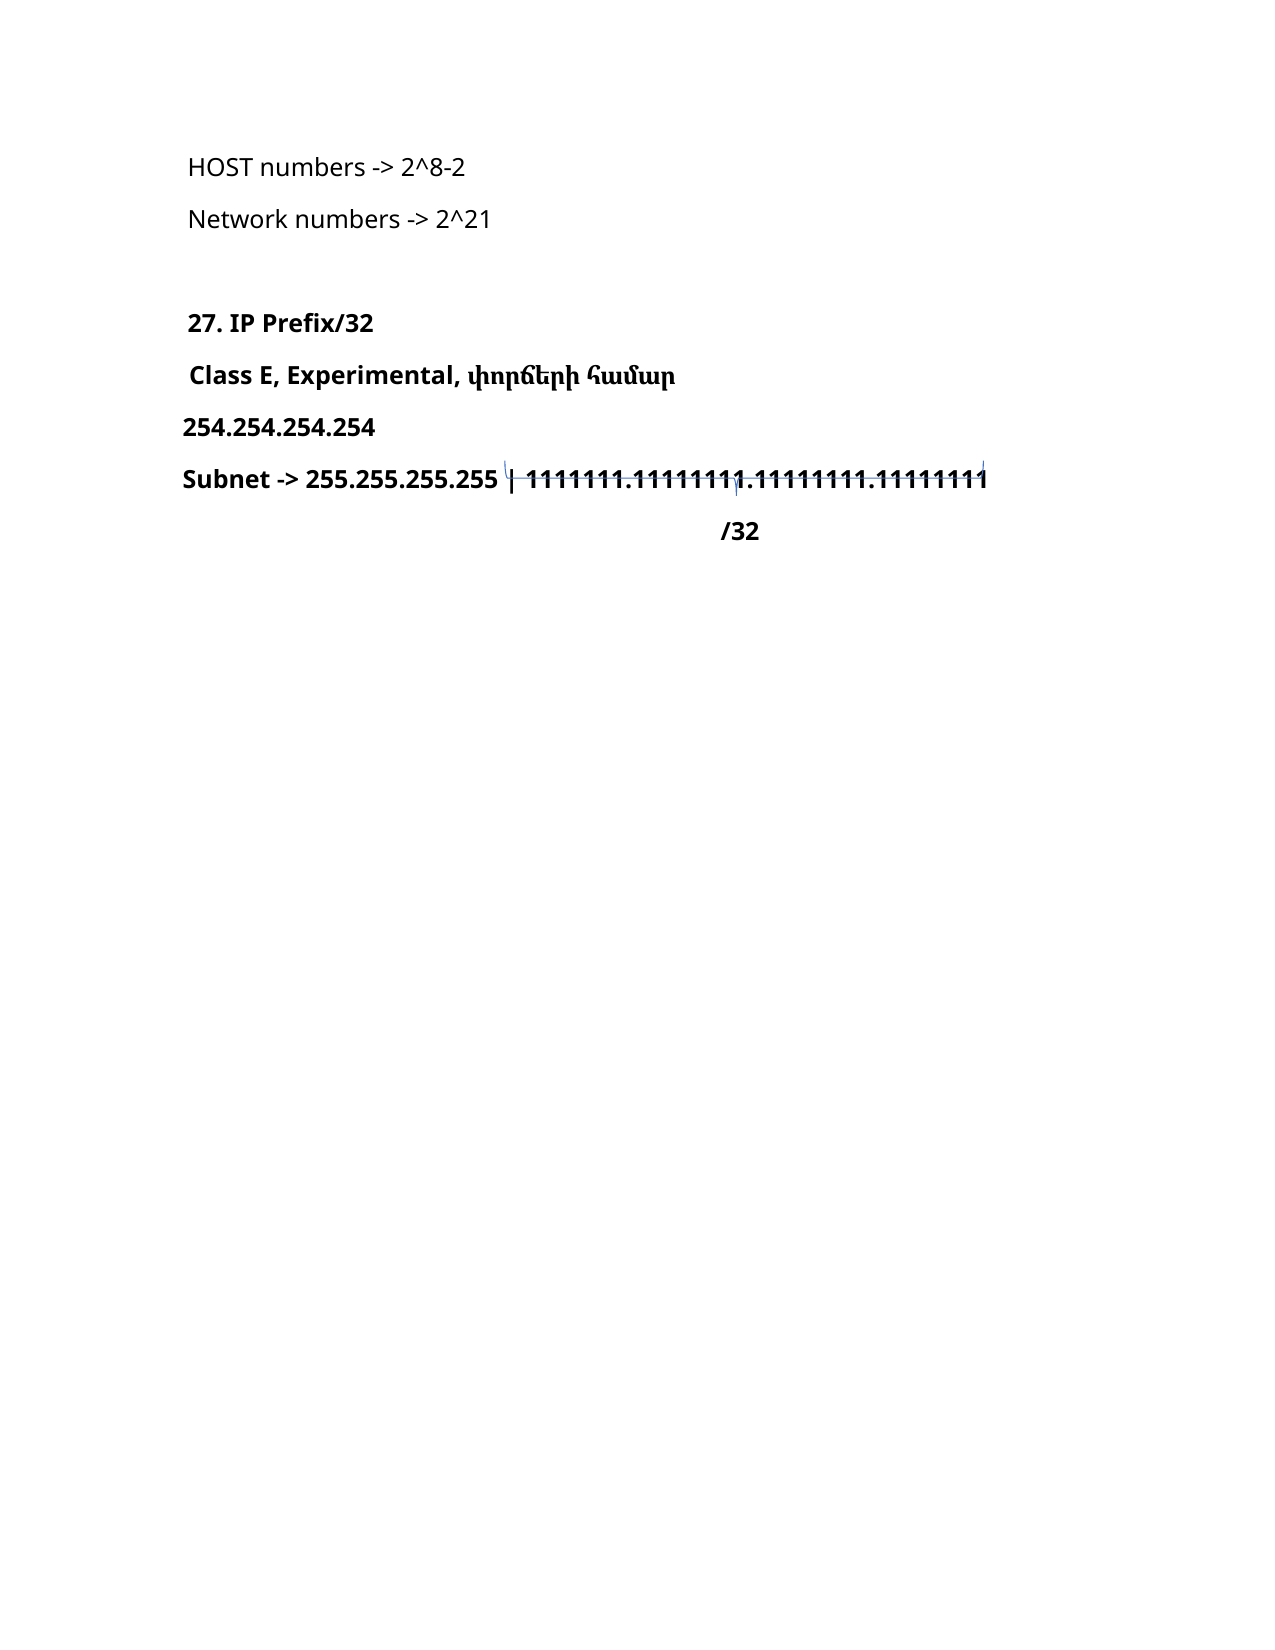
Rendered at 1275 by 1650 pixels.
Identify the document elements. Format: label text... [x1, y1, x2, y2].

text Subnet -> 255.255.255.255 | 1111111.11111111.11111111.11111111 [150, 462, 735, 496]
text Subnet -> 255.255.255.255 | 1111111.11111111.11111111.11111111 [737, 462, 1125, 496]
text Network numbers -> 2^21 [187, 202, 1125, 236]
text 27. IP Prefix/32 [187, 306, 1125, 340]
text 254.254.254.254 [150, 410, 1125, 444]
text Class E, Experimental, փորճերի համար [150, 358, 1125, 392]
text HOST numbers -> 2^8-2 [187, 150, 1125, 184]
text /32 [150, 514, 1125, 548]
text Subnet -> 255.255.255.255 | 1111111.11111111.11111111.11111111 [506, 462, 982, 481]
